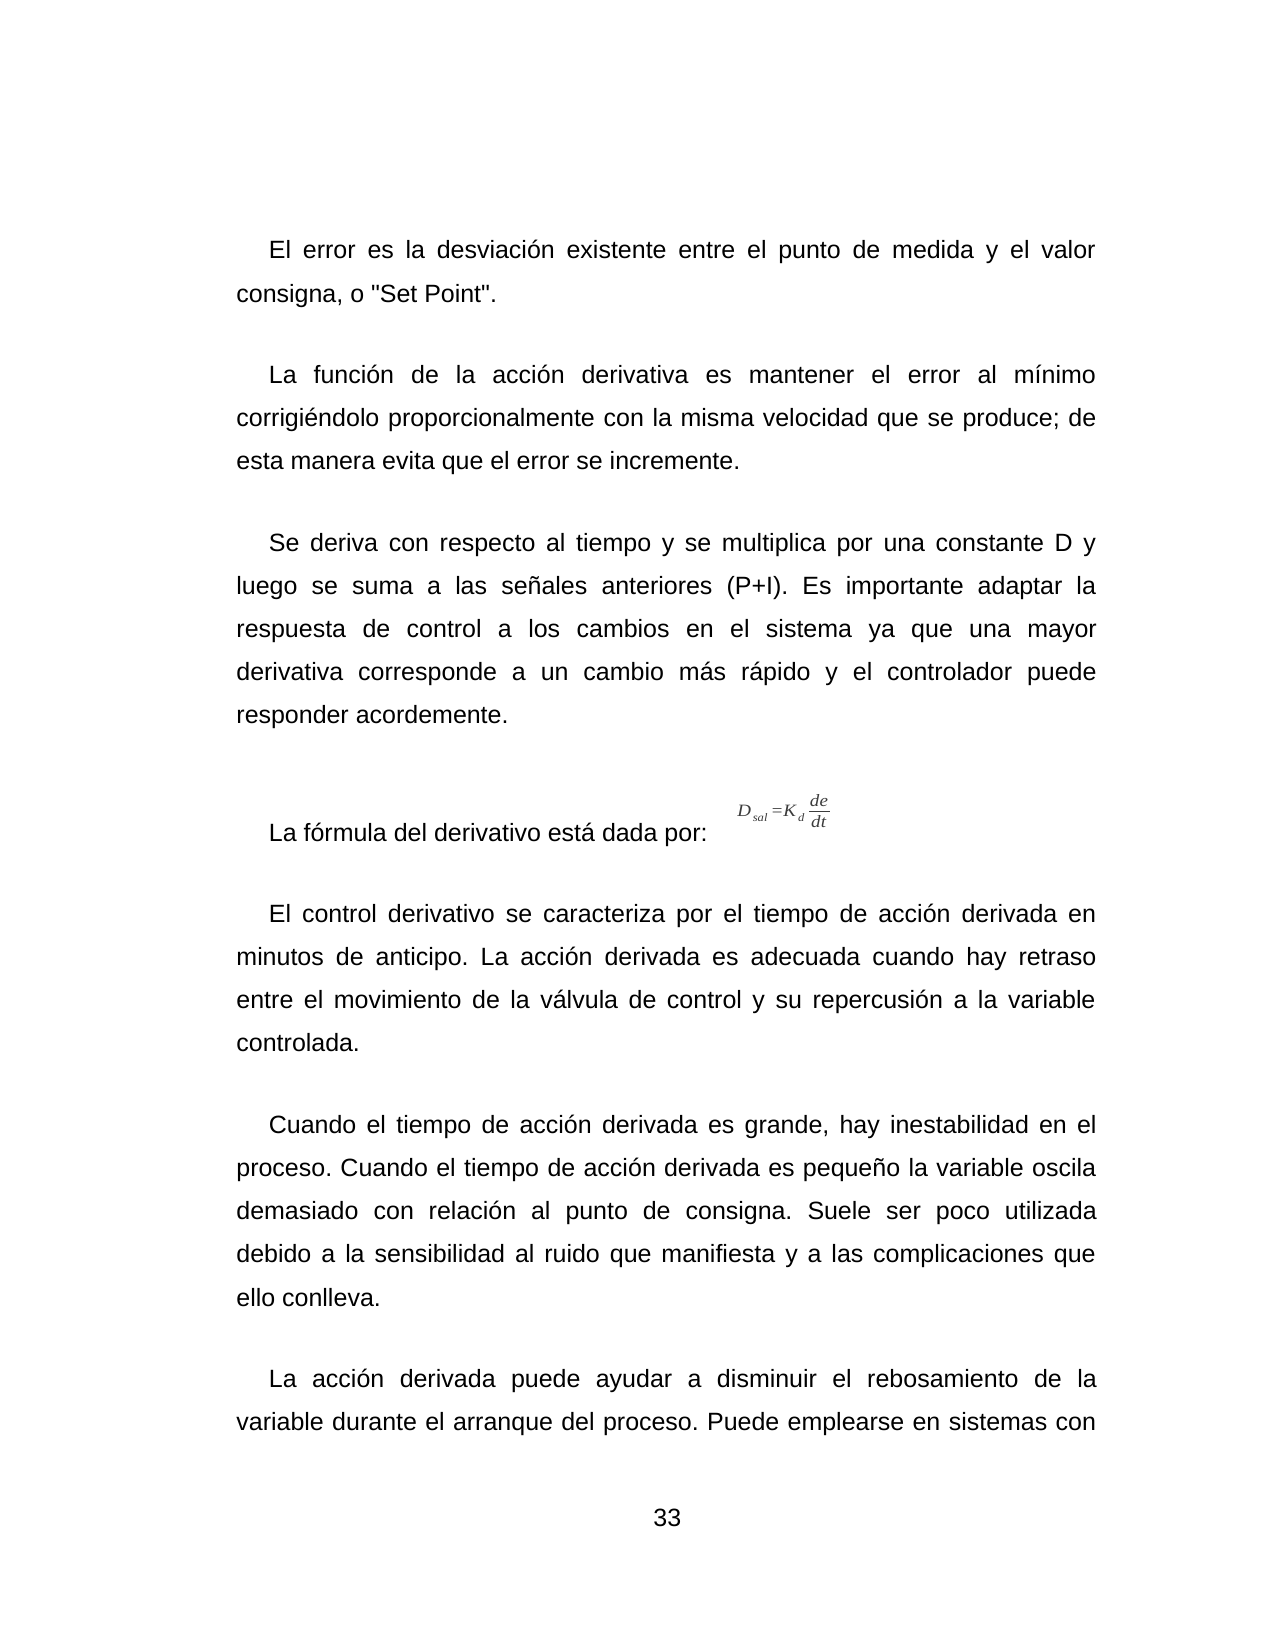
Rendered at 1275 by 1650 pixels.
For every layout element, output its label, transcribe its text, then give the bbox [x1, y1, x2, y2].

text Cuando el tiempo de acción derivada es grande, hay inestabilidad en el proceso. Cuando el tiempo de acción derivada es pequeño la variable oscila demasiado con relación al punto de consigna. Suele ser poco utilizada debido a la sensibilidad al ruido que manifiesta y a las complicaciones que ello conlleva. [236, 1110, 1098, 1311]
text El error es la desviación existente entre el punto de medida y el valor consigna, o "Set Point". [236, 235, 1098, 307]
text La acción derivada puede ayudar a disminuir el rebosamiento de la variable durante el arranque del proceso. Puede emplearse en sistemas con [236, 1364, 1098, 1436]
text El control derivativo se caracteriza por el tiempo de acción derivada en minutos de anticipo. La acción derivada es adecuada cuando hay retraso entre el movimiento de la válvula de control y su repercusión a la variable controlada. [236, 899, 1098, 1057]
text Se deriva con respecto al tiempo y se multiplica por una constante D y luego se suma a las señales anteriores (P+I). Es importante adaptar la respuesta de control a los cambios en el sistema ya que una mayor derivativa corresponde a un cambio más rápido y el controlador puede responder acordemente. [236, 528, 1098, 729]
text La función de la acción derivativa es mantener el error al mínimo corrigiéndolo proporcionalmente con la misma velocidad que se produce; de esta manera evita que el error se incremente. [236, 360, 1098, 475]
text La fórmula del derivativo está dada por: [236, 782, 1098, 846]
